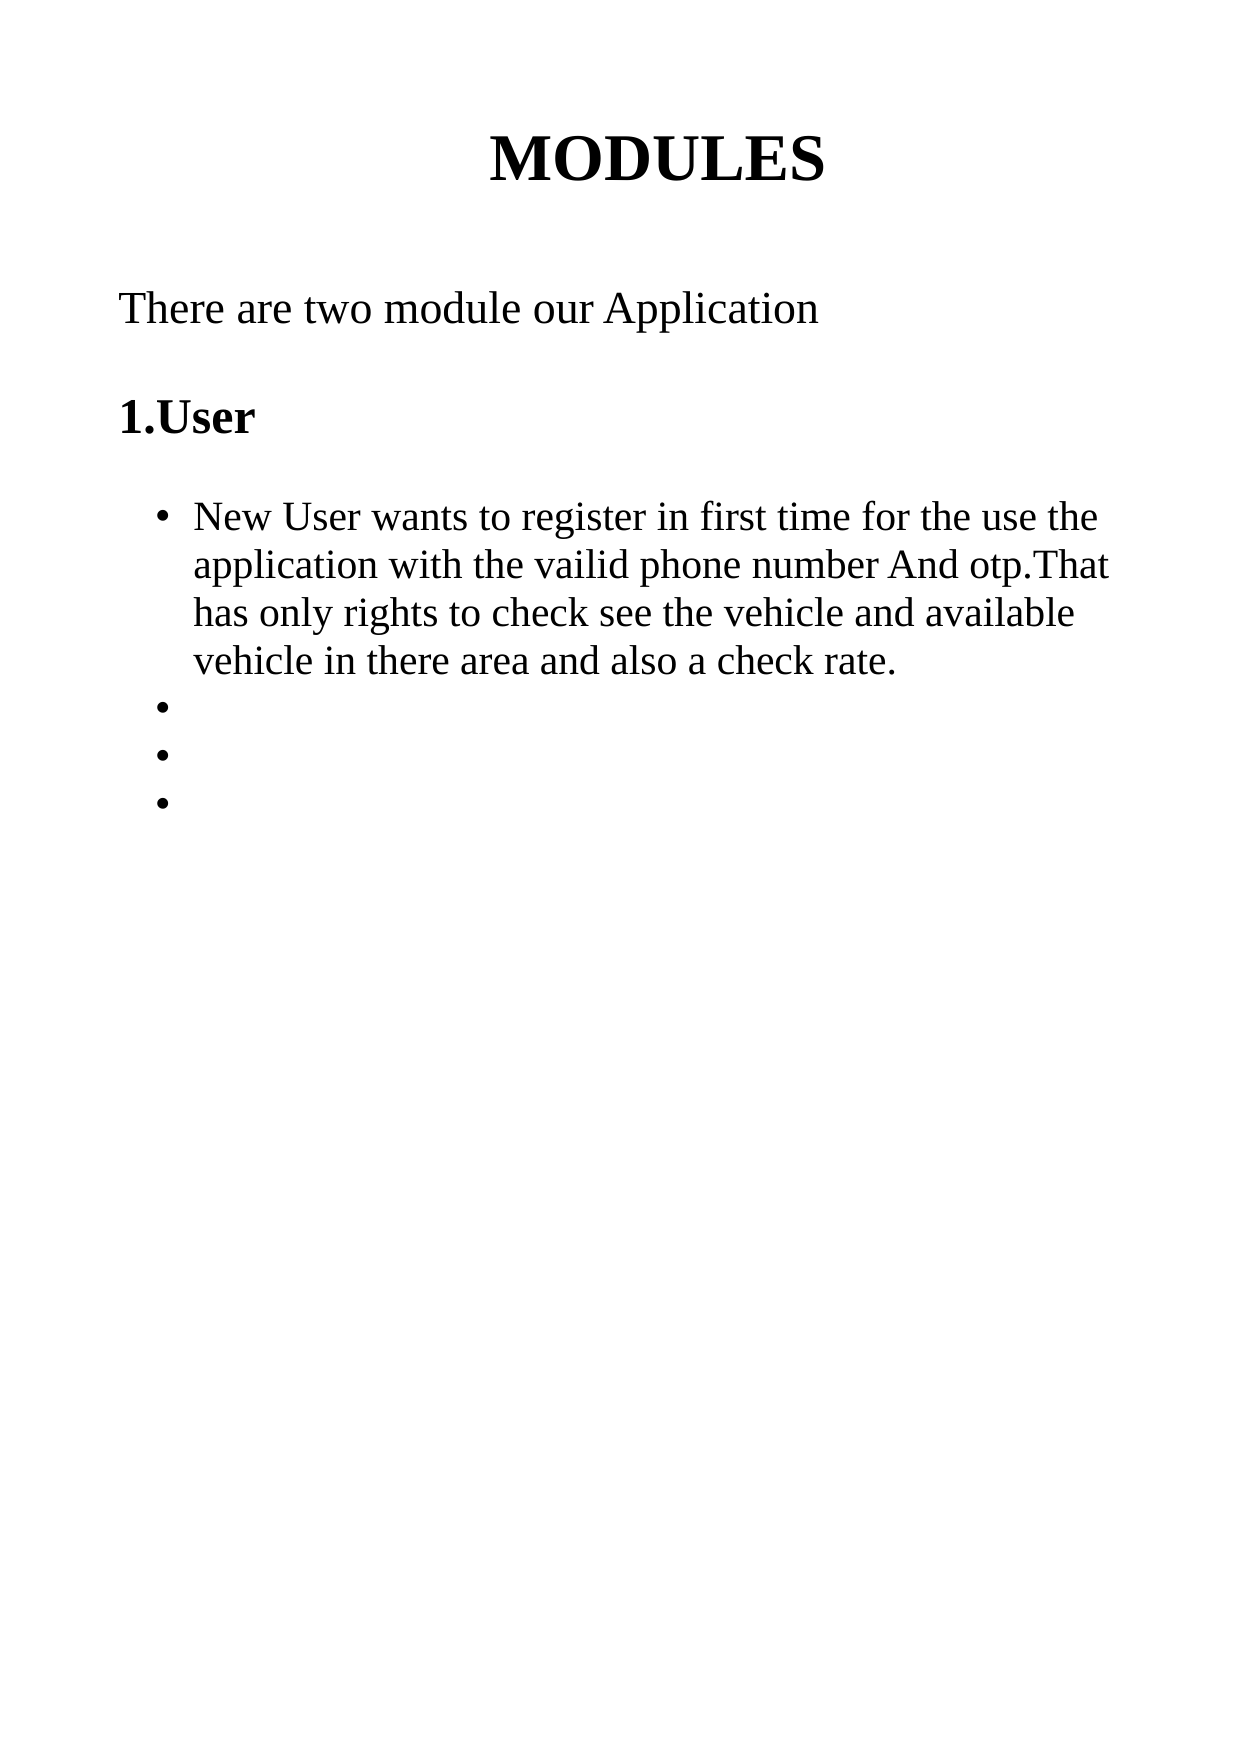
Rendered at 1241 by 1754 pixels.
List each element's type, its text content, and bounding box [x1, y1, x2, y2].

list MODULES [156, 118, 1122, 195]
text 1.User [118, 386, 1122, 444]
text There are two module our Application [118, 281, 1122, 334]
list New User wants to register in first time for the use the application with the vailid phone number And otp.That has only rights to check see the vehicle and available vehicle in there area and also a check rate. [156, 492, 1122, 684]
